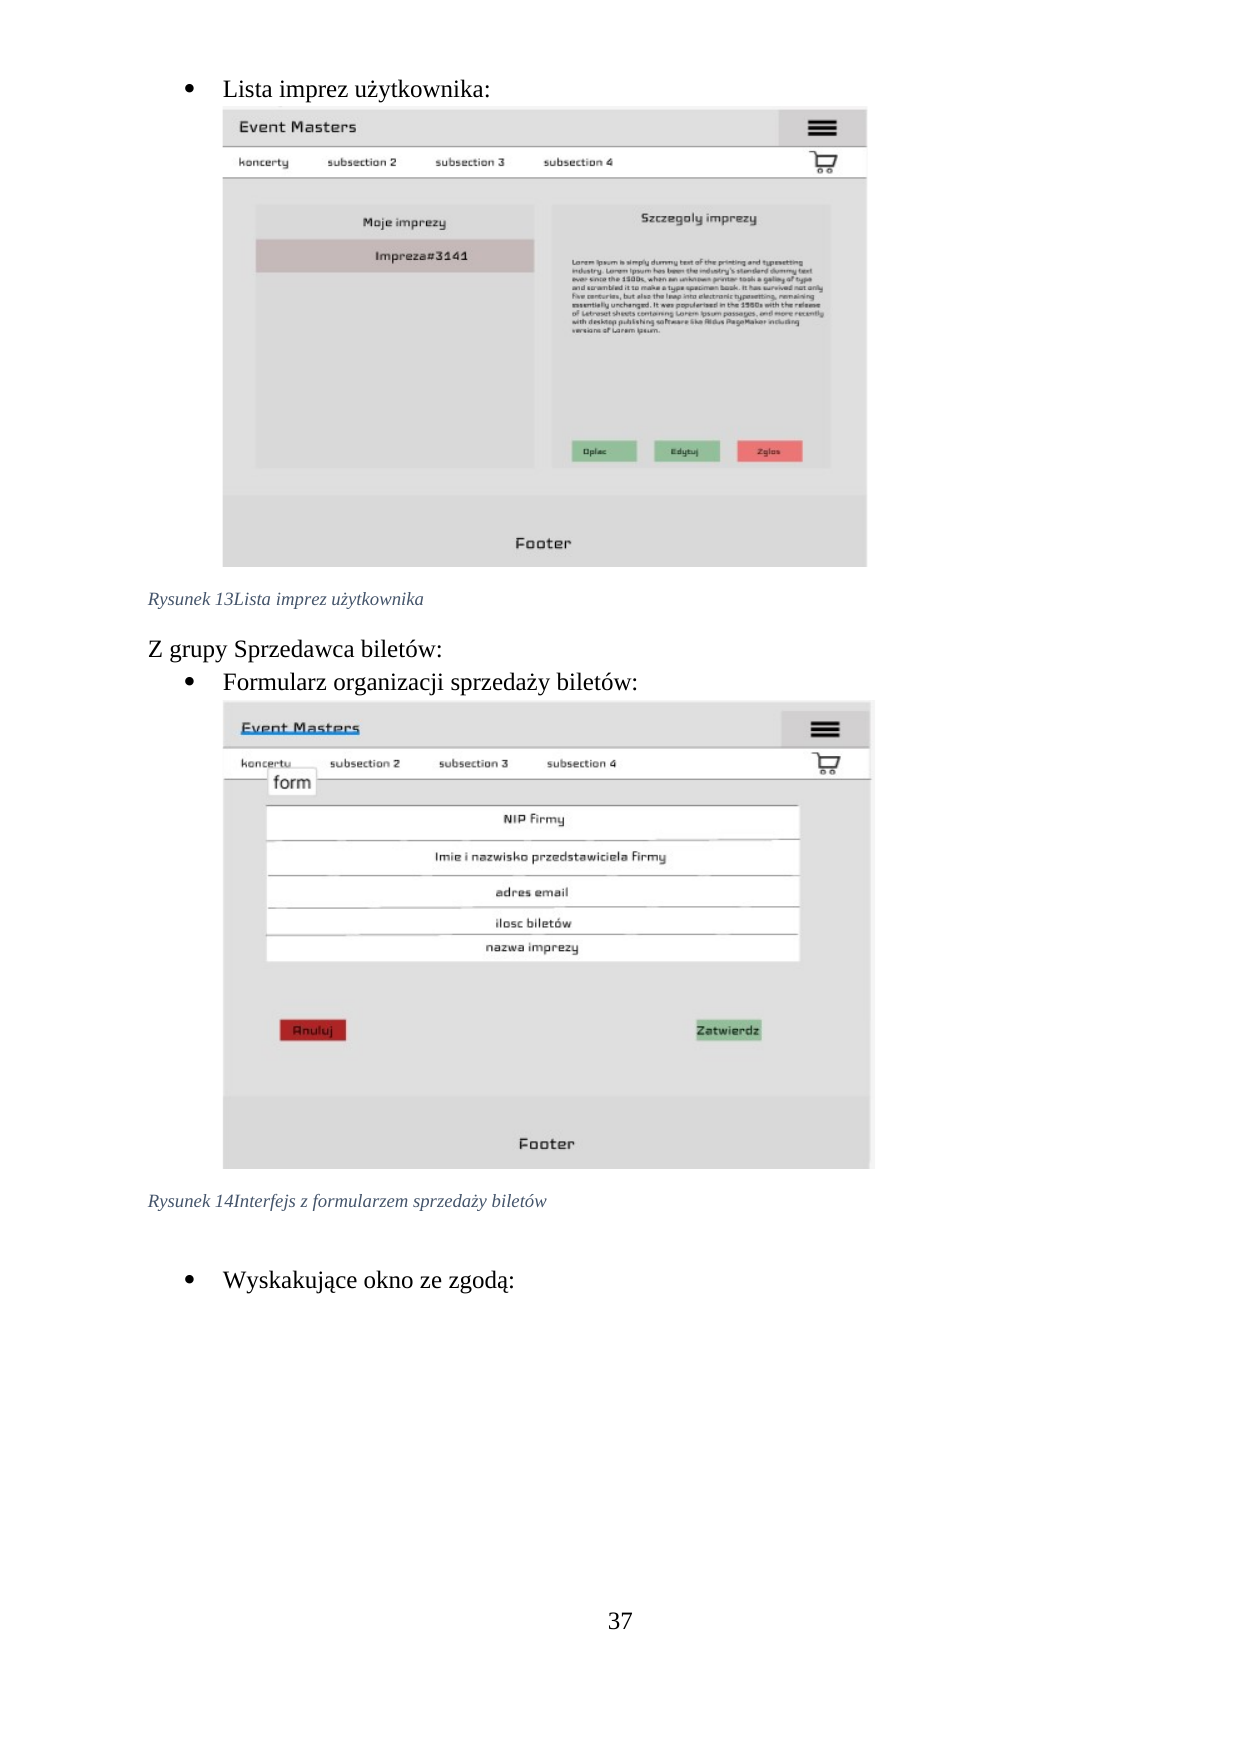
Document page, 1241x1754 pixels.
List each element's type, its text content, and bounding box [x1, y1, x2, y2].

subtitle Z grupy Sprzedawca biletów: [148, 634, 1093, 663]
list Wyskakujące okno ze zgodą: [185, 1265, 1093, 1294]
text Rysunek 14Interfejs z formularzem sprzedaży biletów [148, 1190, 1093, 1212]
list Lista imprez użytkownika: [185, 74, 1093, 102]
text Rysunek 13Lista imprez użytkownika [148, 588, 1093, 609]
list Formularz organizacji sprzedaży biletów: [185, 667, 1093, 696]
